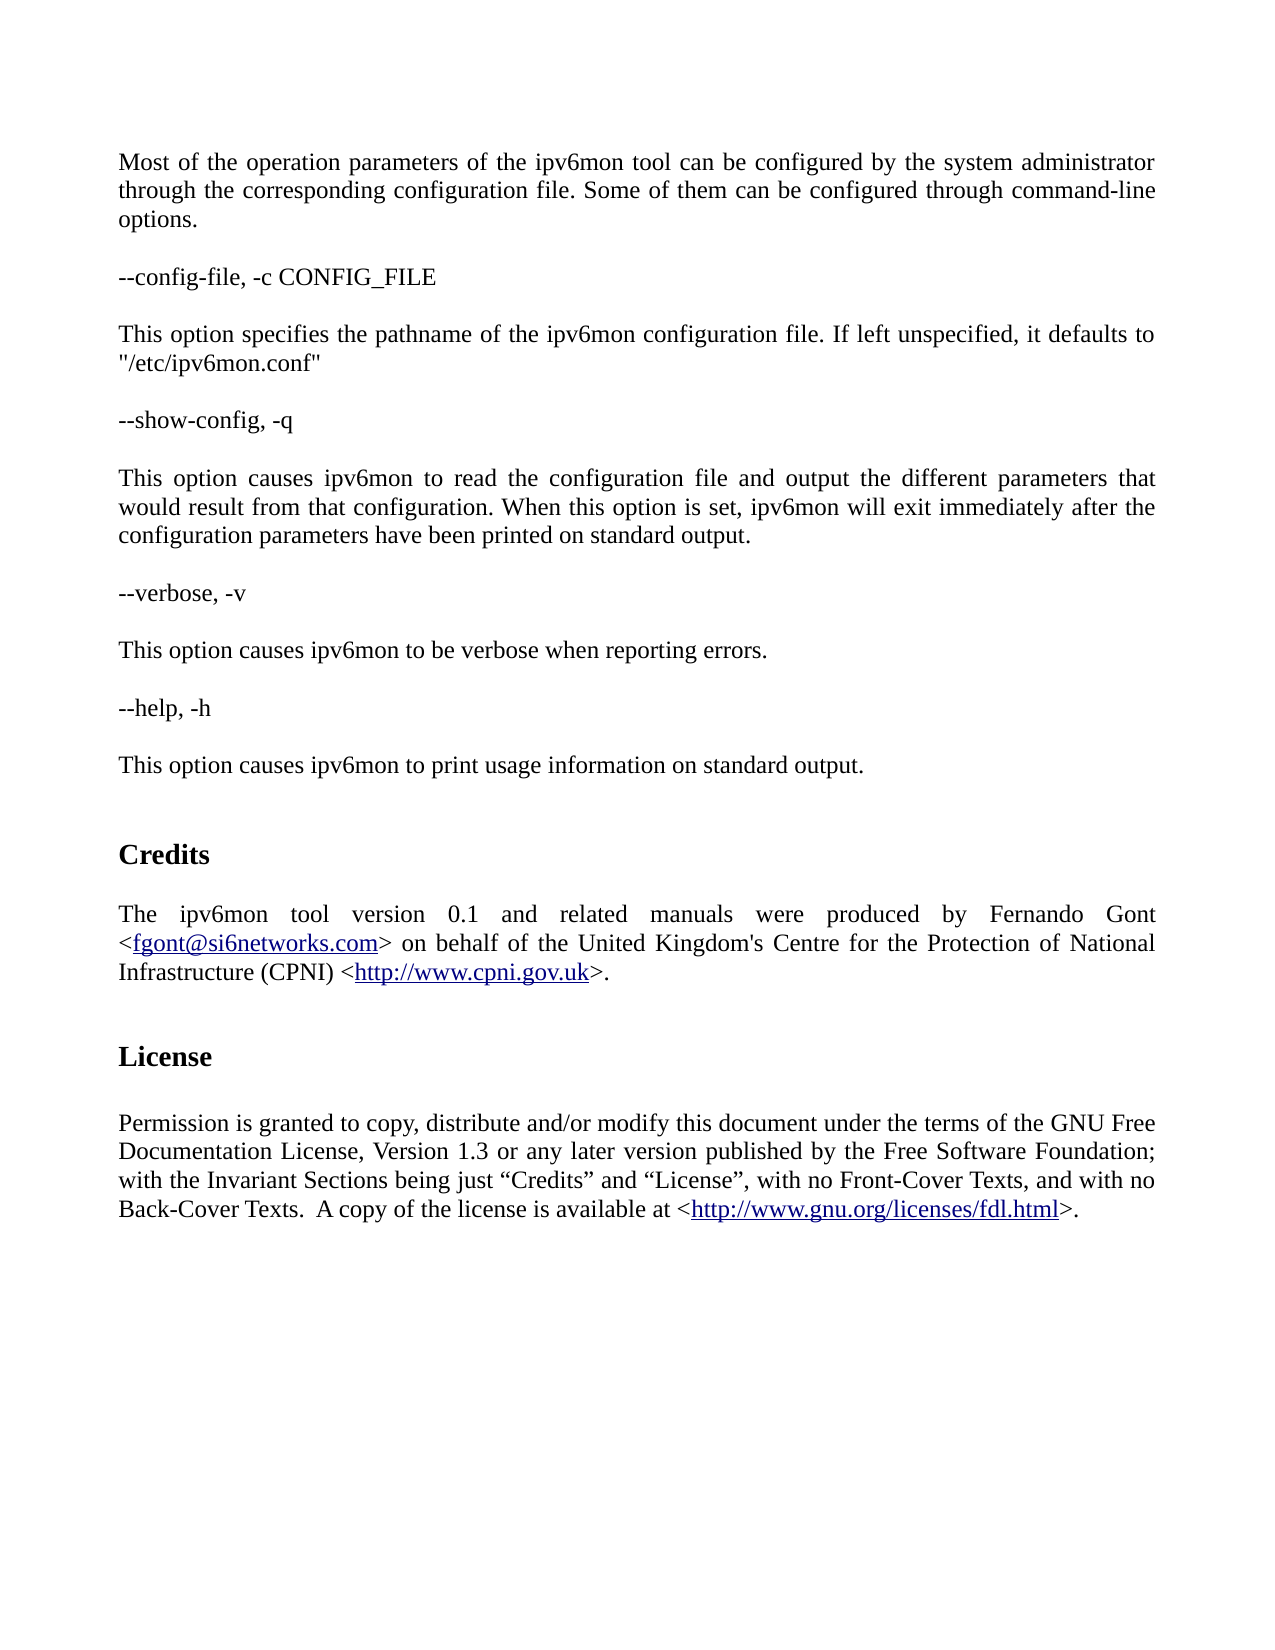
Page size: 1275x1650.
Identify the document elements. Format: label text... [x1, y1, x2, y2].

text --help, -h [118, 693, 1157, 722]
text The ipv6mon tool version 0.1 and related manuals were produced by Fernando Gont <fgont@si6networks.com> on behalf of the United Kingdom's Centre for the Protection of National Infrastructure (CPNI) <http://www.cpni.gov.uk>. [118, 899, 1157, 985]
text --show-config, -q [118, 406, 1157, 434]
text Credits [118, 837, 1157, 870]
text This option causes ipv6mon to be verbose when reporting errors. [118, 636, 1157, 664]
text This option specifies the pathname of the ipv6mon configuration file. If left unspecified, it defaults to "/etc/ipv6mon.conf" [118, 319, 1157, 377]
text This option causes ipv6mon to print usage information on standard output. [118, 751, 1157, 779]
text Most of the operation parameters of the ipv6mon tool can be configured by the system administrator through the corresponding configuration file. Some of them can be configured through command-line options. [118, 147, 1157, 233]
text Permission is granted to copy, distribute and/or modify this document under the terms of the GNU Free Documentation License, Version 1.3 or any later version published by the Free Software Foundation; with the Invariant Sections being just “Credits” and “License”, with no Front-Cover Texts, and with no Back-Cover Texts. A copy of the license is available at <http://www.gnu.org/licenses/fdl.html>. [118, 1108, 1157, 1223]
text --verbose, -v [118, 578, 1157, 607]
subtitle License [118, 1039, 1157, 1073]
text This option causes ipv6mon to read the configuration file and output the different parameters that would result from that configuration. When this option is set, ipv6mon will exit immediately after the configuration parameters have been printed on standard output. [118, 463, 1157, 549]
text --config-file, -c CONFIG_FILE [118, 262, 1157, 291]
